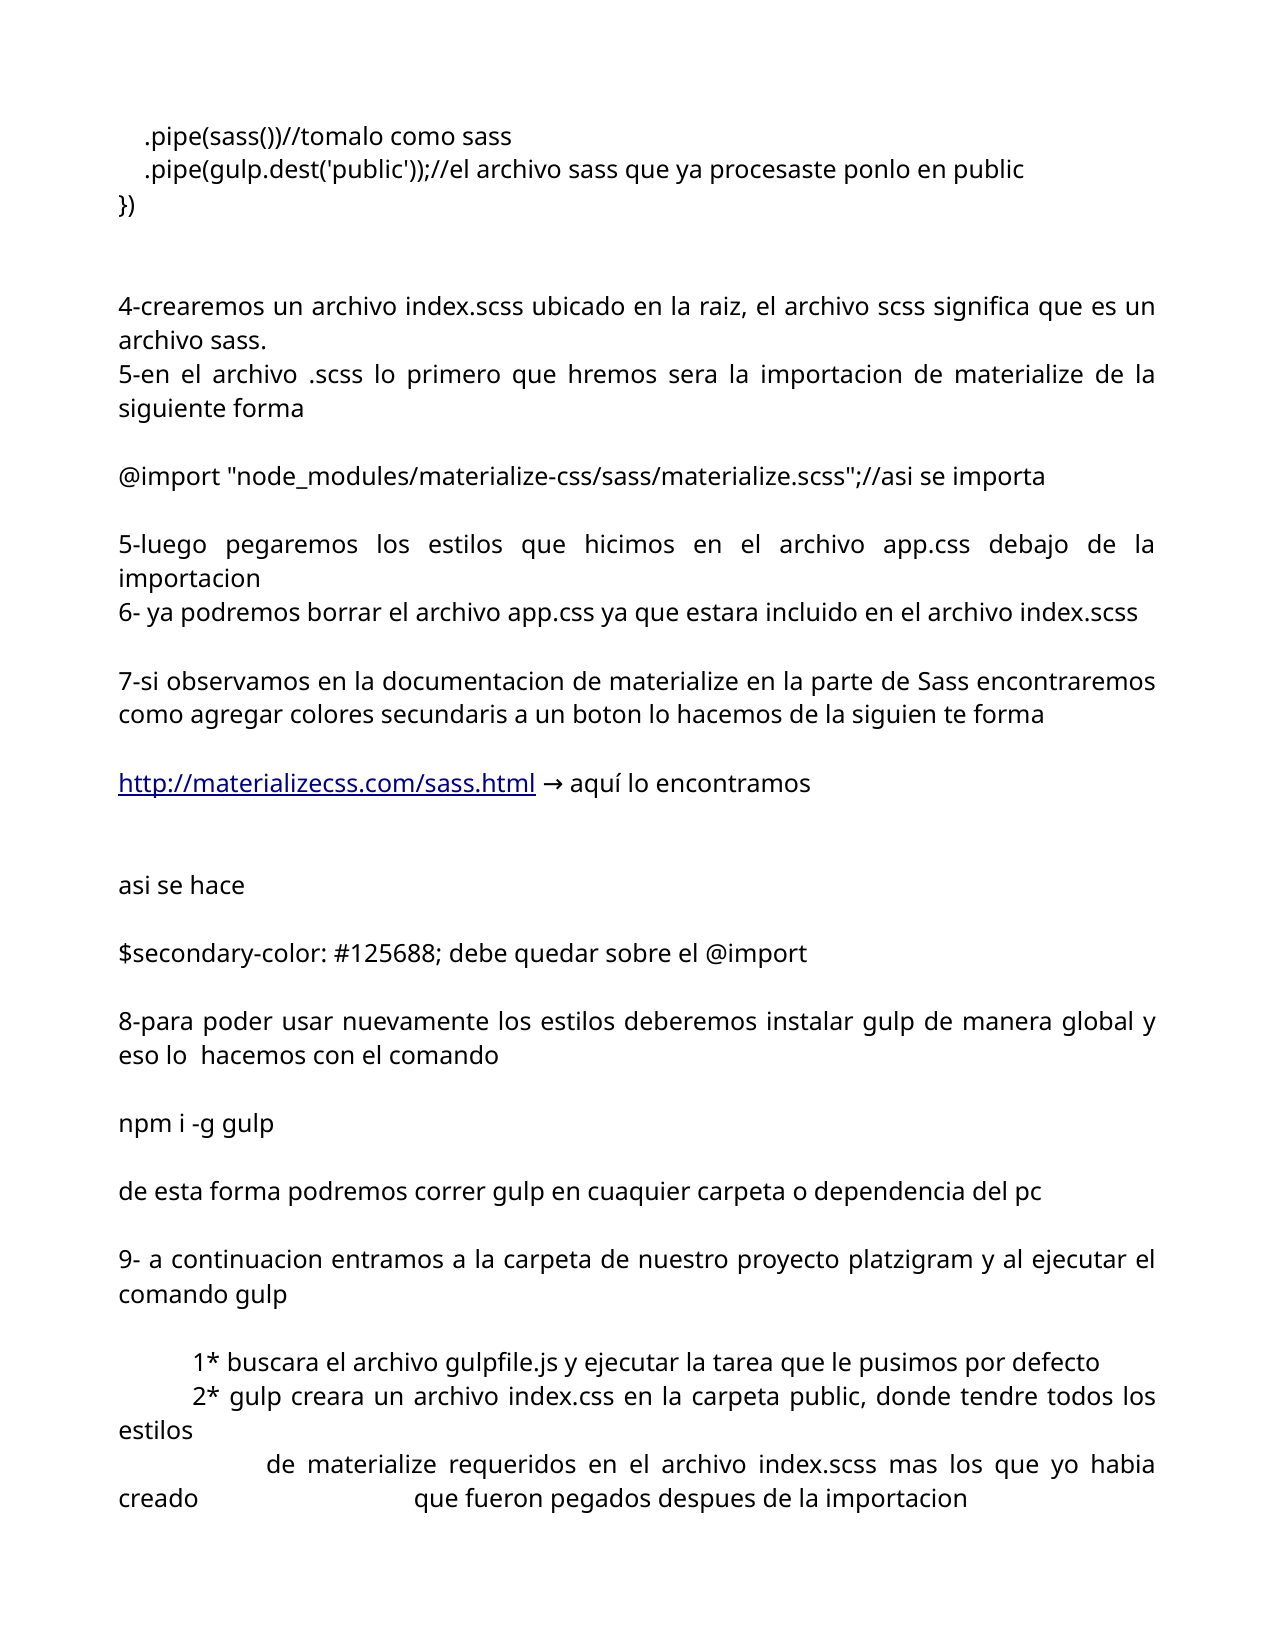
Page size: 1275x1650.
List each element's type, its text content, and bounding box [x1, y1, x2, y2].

text .pipe(gulp.dest('public'));//el archivo sass que ya procesaste ponlo en public [118, 152, 1157, 186]
text de materialize requeridos en el archivo index.scss mas los que yo habia creado que fueron pegados despues de la importacion [118, 1447, 1157, 1515]
text npm i -g gulp [118, 1106, 1157, 1140]
text }) [118, 186, 1157, 220]
text de esta forma podremos correr gulp en cuaquier carpeta o dependencia del pc [118, 1174, 1157, 1208]
text 6- ya podremos borrar el archivo app.css ya que estara incluido en el archivo index.scss [118, 595, 1157, 629]
text 2* gulp creara un archivo index.css en la carpeta public, donde tendre todos los estilos [118, 1378, 1157, 1447]
text 8-para poder usar nuevamente los estilos deberemos instalar gulp de manera global y eso lo hacemos con el comando [118, 1004, 1157, 1072]
text $secondary-color: #125688; debe quedar sobre el @import [118, 936, 1157, 970]
text asi se hace [118, 867, 1157, 902]
text 5-luego pegaremos los estilos que hicimos en el archivo app.css debajo de la importacion [118, 527, 1157, 595]
text 7-si observamos en la documentacion de materialize en la parte de Sass encontraremos como agregar colores secundaris a un boton lo hacemos de la siguien te forma [118, 663, 1157, 731]
text http://materializecss.com/sass.html → aquí lo encontramos [118, 765, 1157, 799]
text 4-crearemos un archivo index.scss ubicado en la raiz, el archivo scss significa que es un archivo sass. [118, 288, 1157, 357]
text .pipe(sass())//tomalo como sass [118, 118, 1157, 152]
text 9- a continuacion entramos a la carpeta de nuestro proyecto platzigram y al ejecutar el comando gulp [118, 1242, 1157, 1310]
text 5-en el archivo .scss lo primero que hremos sera la importacion de materialize de la siguiente forma [118, 357, 1157, 425]
text 1* buscara el archivo gulpfile.js y ejecutar la tarea que le pusimos por defecto [118, 1344, 1157, 1378]
text @import "node_modules/materialize-css/sass/materialize.scss";//asi se importa [118, 459, 1157, 493]
